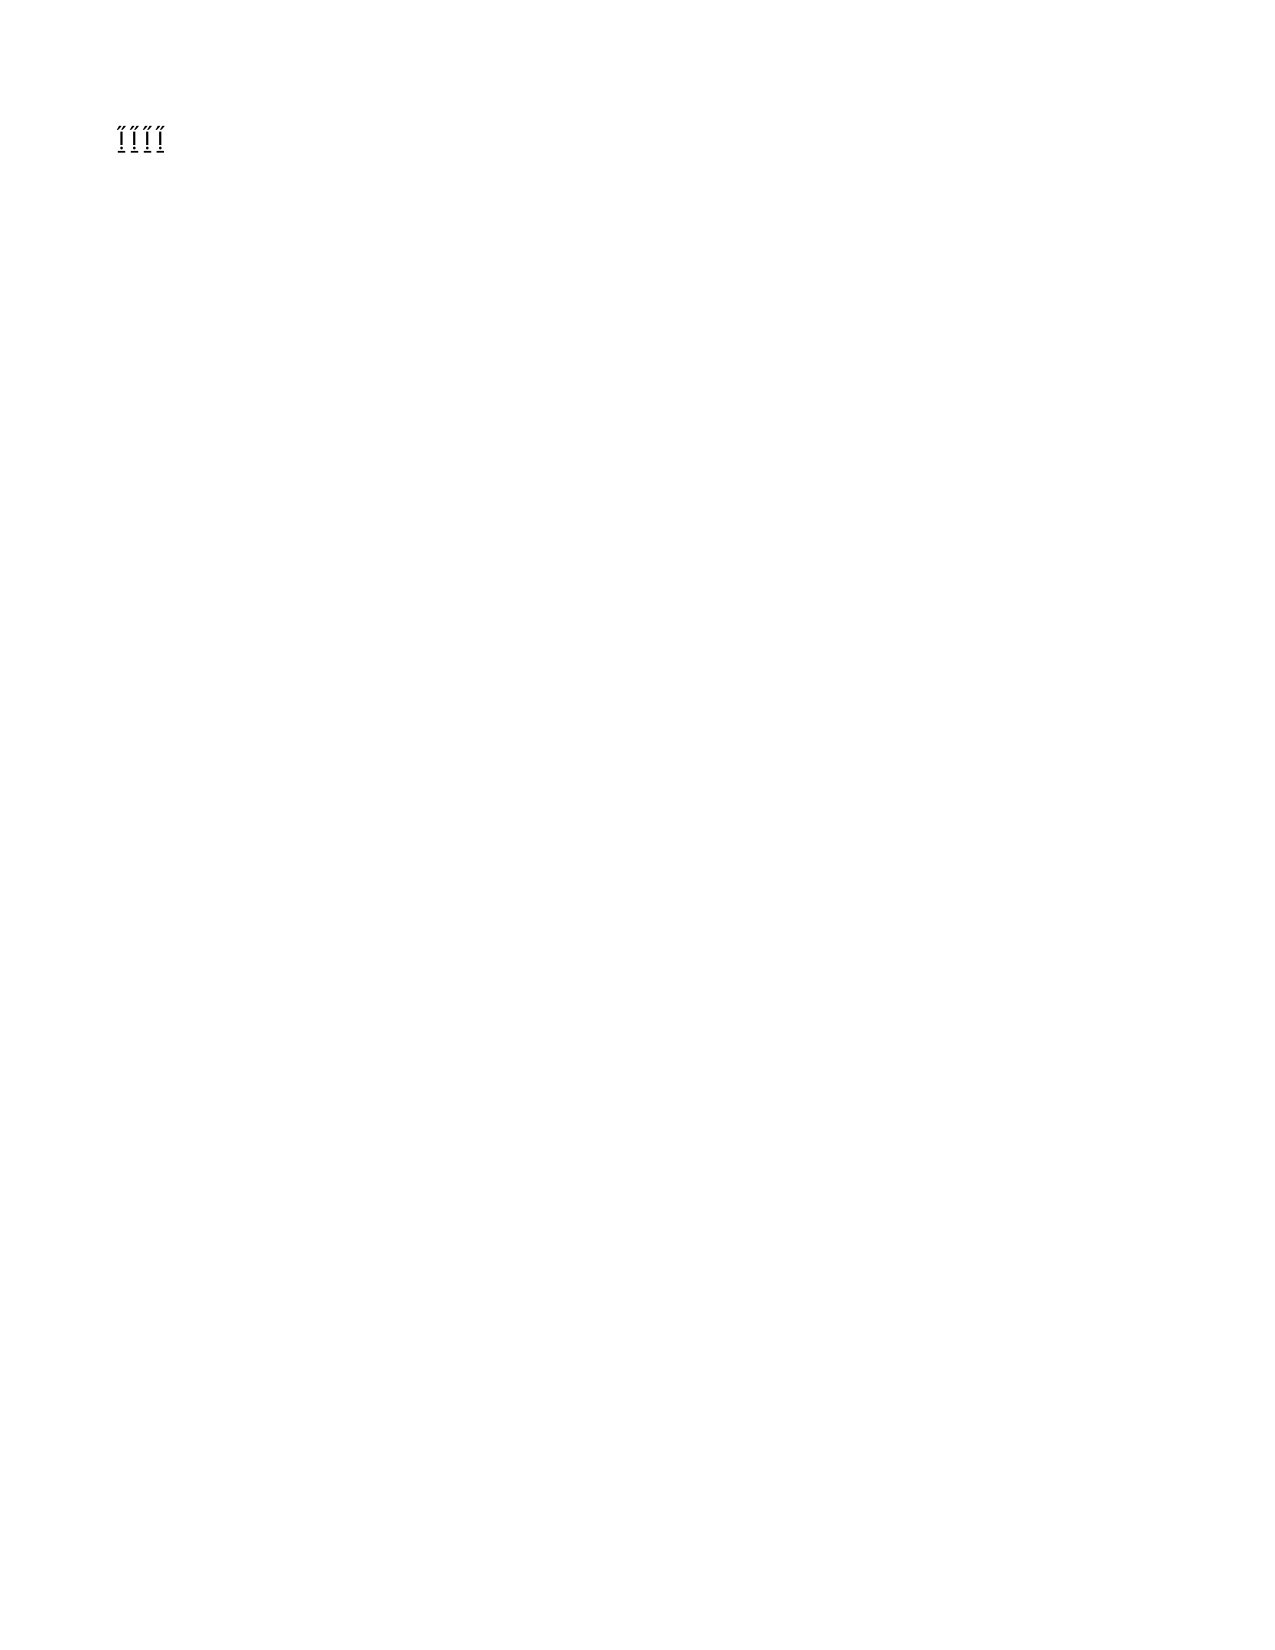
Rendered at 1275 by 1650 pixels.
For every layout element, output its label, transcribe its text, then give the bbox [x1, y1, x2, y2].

text ị̱̋ ị̱̋ ị̱̋ ị̱̋ [118, 118, 1157, 152]
